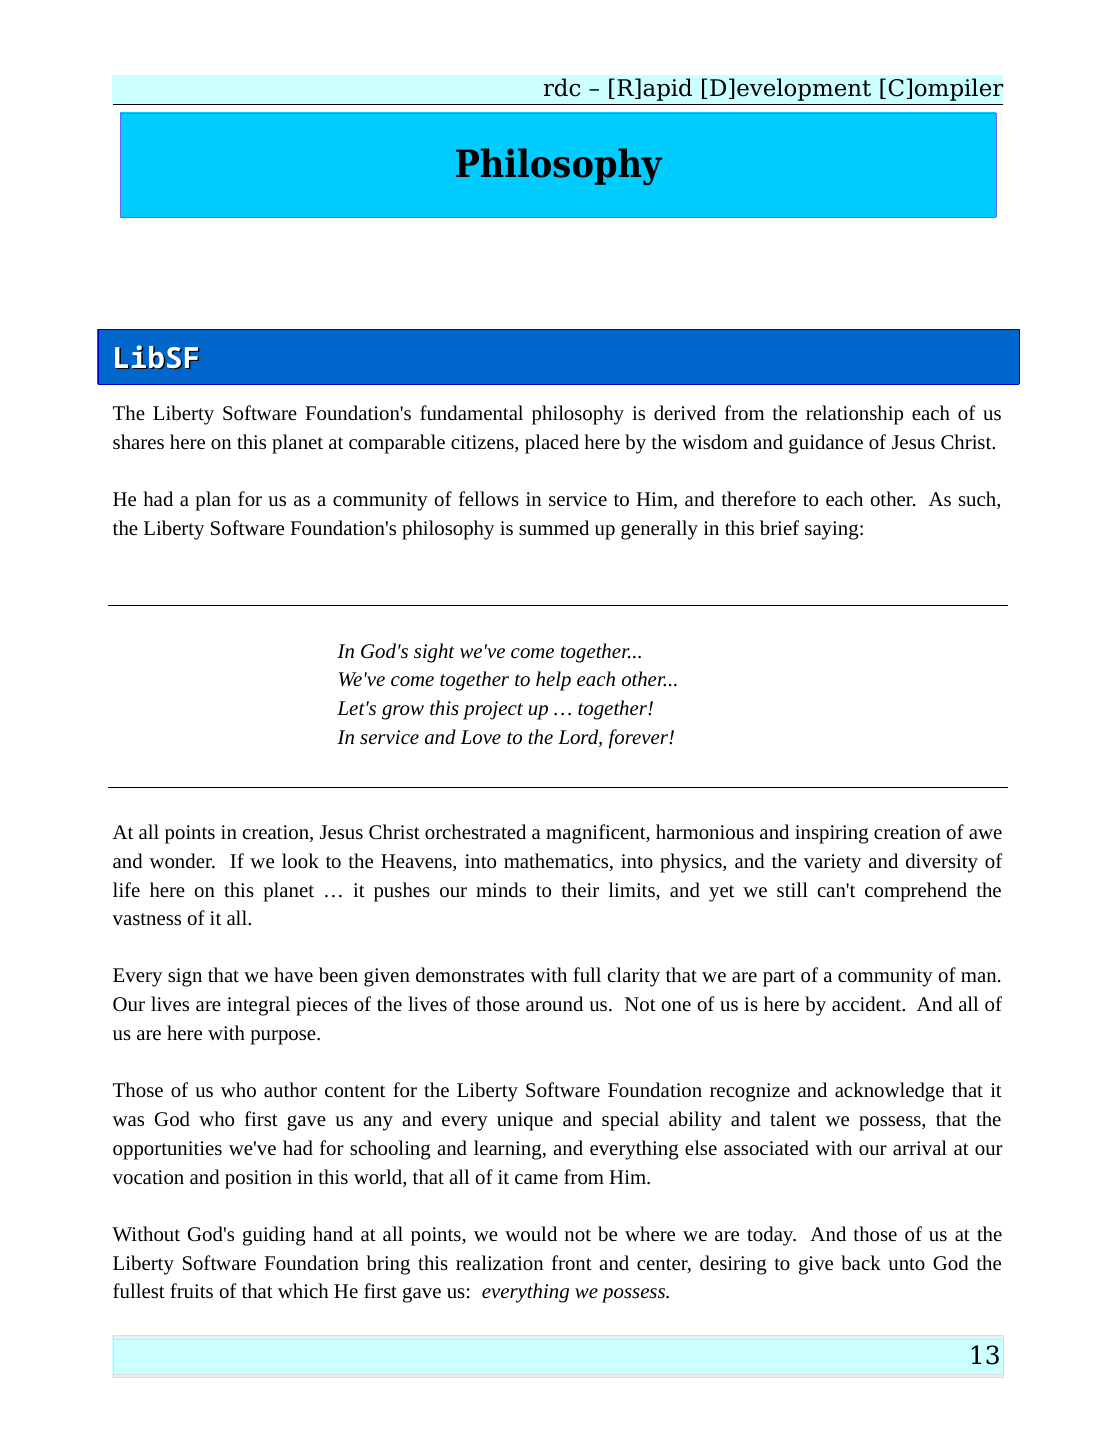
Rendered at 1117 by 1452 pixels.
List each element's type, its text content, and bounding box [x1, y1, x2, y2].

text Those of us who author content for the Liberty Software Foundation recognize and acknowledge that it was God who first gave us any and every unique and special ability and talent we possess, that the opportunities we've had for schooling and learning, and everything else associated with our arrival at our vocation and position in this world, that all of it came from Him. [112, 1078, 1003, 1189]
text Without God's guiding hand at all points, we would not be where we are today. And those of us at the Liberty Software Foundation bring this realization front and center, desiring to give back unto God the fullest fruits of that which He first gave us: everything we possess. [112, 1222, 1003, 1303]
text Let's grow this project up … together! [337, 696, 788, 720]
text In God's sight we've come together... [337, 638, 788, 663]
text We've come together to help each other... [337, 667, 788, 691]
text Every sign that we have been given demonstrates with full clarity that we are part of a community of man. Our lives are integral pieces of the lives of those around us. Not one of us is here by accident. And all of us are here with purpose. [112, 963, 1003, 1045]
text He had a plan for us as a community of fellows in service to Him, and therefore to each other. As such, the Liberty Software Foundation's philosophy is summed up generally in this brief saying: [112, 487, 1003, 540]
text At all points in creation, Jesus Christ orchestrated a magnificent, harmonious and inspiring creation of awe and wonder. If we look to the Heavens, into mathematics, into physics, and the variety and diversity of life here on this planet … it pushes our minds to their limits, and yet we still can't comprehend the vastness of it all. [112, 820, 1003, 930]
text The Liberty Software Foundation's fundamental philosophy is derived from the relationship each of us shares here on this planet at comparable citizens, placed here by the wisdom and guidance of Jesus Christ. [112, 401, 1003, 454]
subtitle LibSF [99, 330, 1019, 384]
title Philosophy [121, 114, 996, 217]
text In service and Love to the Lord, forever! [337, 725, 788, 749]
